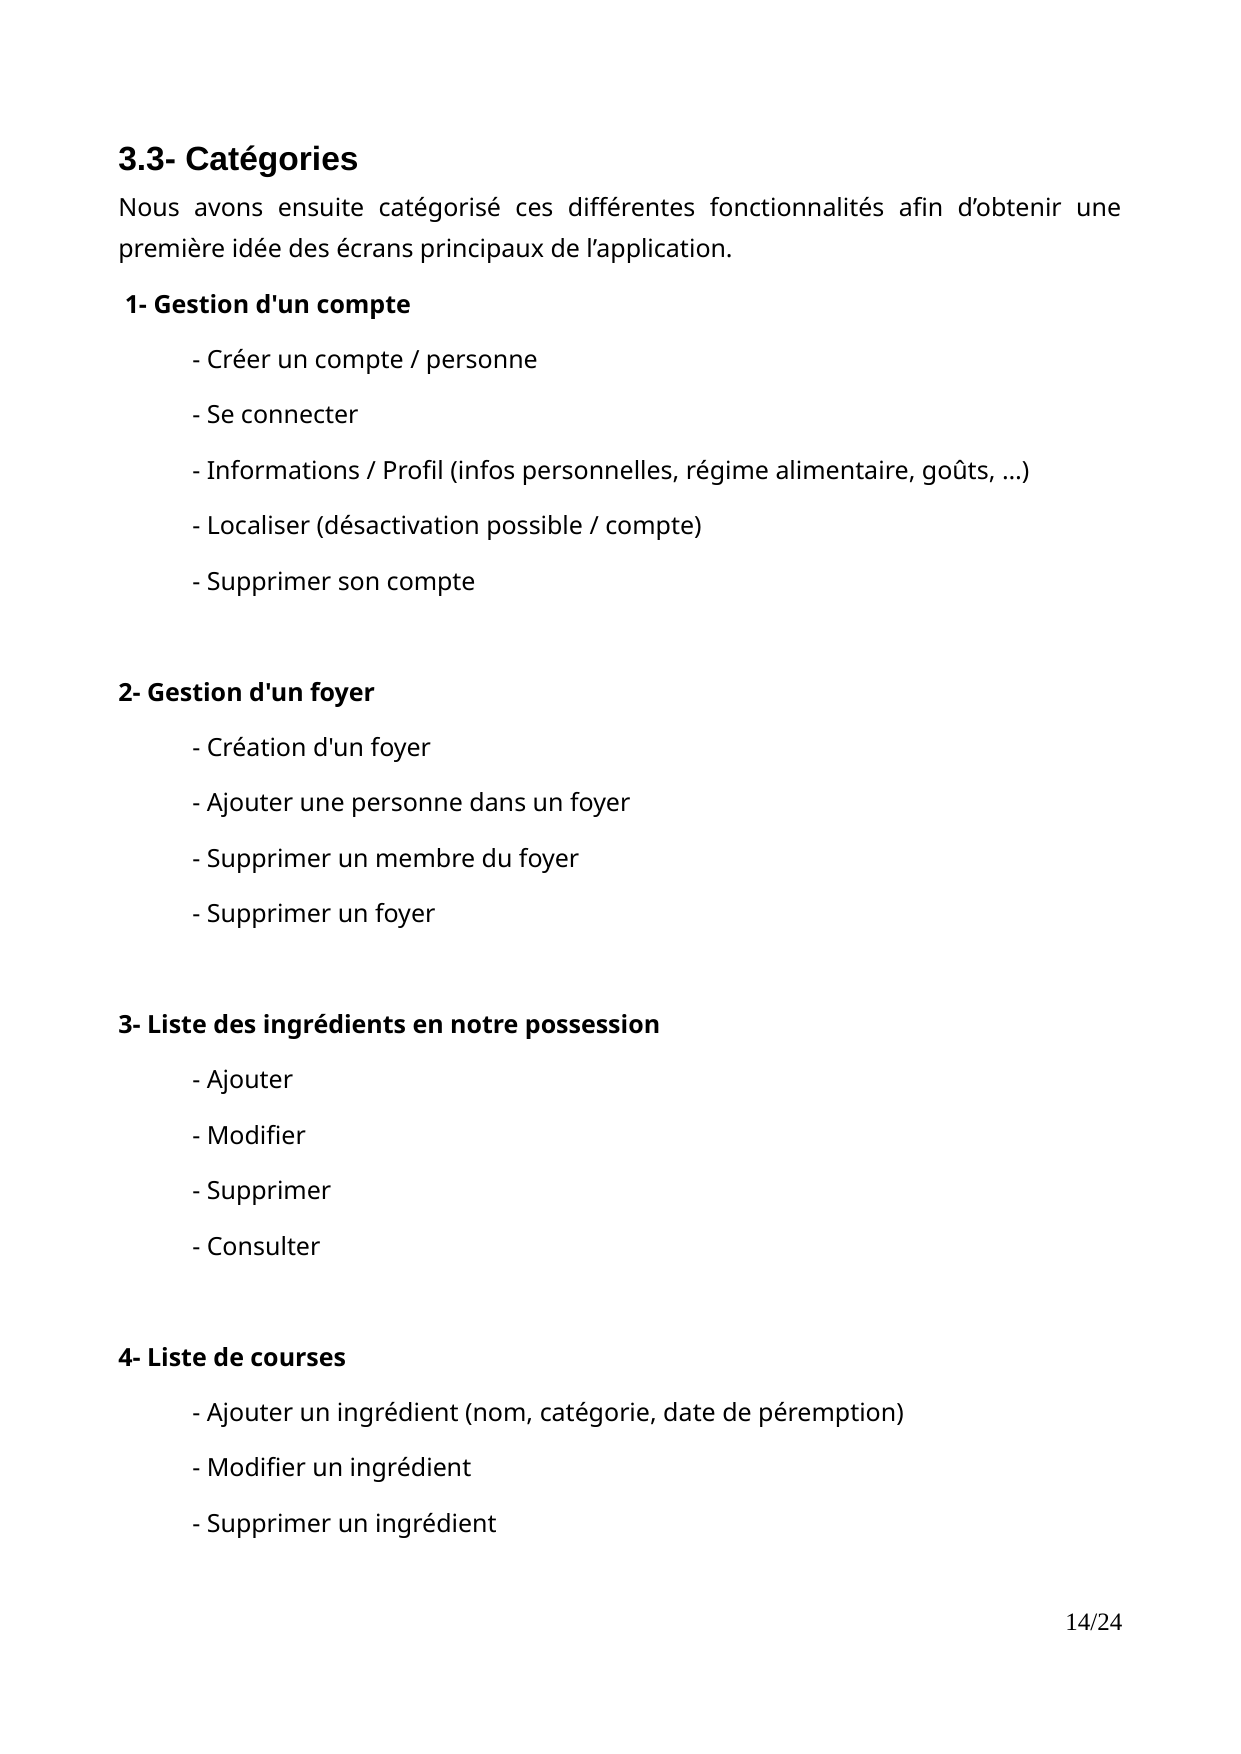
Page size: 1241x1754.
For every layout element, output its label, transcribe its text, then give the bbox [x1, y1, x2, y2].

text - Ajouter une personne dans un foyer [118, 785, 1122, 819]
text - Ajouter un ingrédient (nom, catégorie, date de péremption) [118, 1395, 1122, 1429]
text - Supprimer son compte [118, 563, 1122, 597]
text - Modifier [118, 1118, 1122, 1152]
text - Supprimer un foyer [118, 896, 1122, 930]
text - Supprimer un membre du foyer [118, 841, 1122, 874]
text - Supprimer [118, 1173, 1122, 1207]
text - Se connecter [118, 397, 1122, 431]
text - Ajouter [118, 1062, 1122, 1096]
text - Créer un compte / personne [118, 342, 1122, 376]
text 1- Gestion d'un compte [118, 286, 1122, 320]
text - Consulter [118, 1228, 1122, 1262]
text 3- Liste des ingrédients en notre possession [118, 1007, 1122, 1041]
text - Création d'un foyer [118, 730, 1122, 764]
text Nous avons ensuite catégorisé ces différentes fonctionnalités afin d’obtenir une première idée des écrans principaux de l’application. [118, 190, 1122, 265]
text 4- Liste de courses [118, 1339, 1122, 1373]
text - Modifier un ingrédient [118, 1450, 1122, 1484]
text - Supprimer un ingrédient [118, 1506, 1122, 1539]
text 2- Gestion d'un foyer [118, 674, 1122, 708]
text - Localiser (désactivation possible / compte) [118, 508, 1122, 542]
text - Informations / Profil (infos personnelles, régime alimentaire, goûts, …) [118, 453, 1122, 487]
subtitle 3.3- Catégories [118, 139, 1122, 178]
